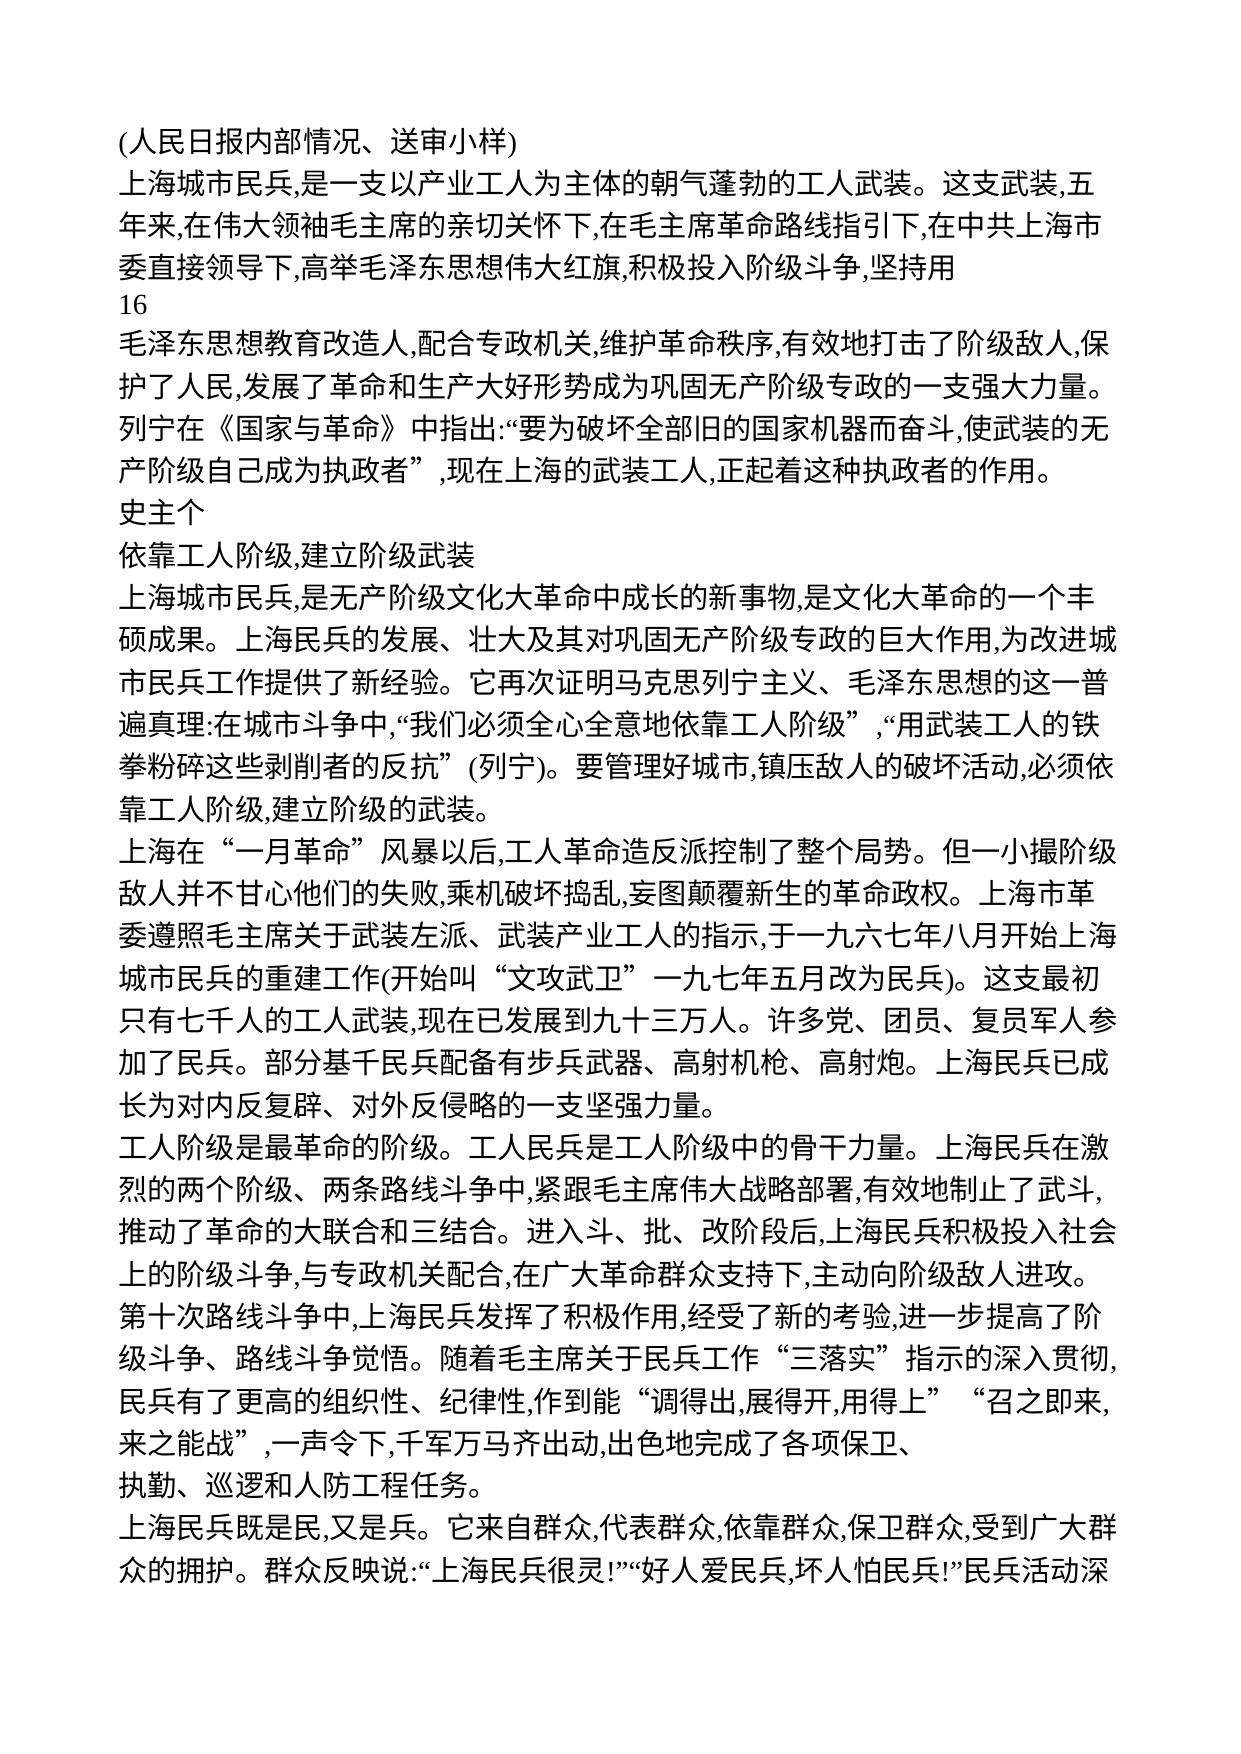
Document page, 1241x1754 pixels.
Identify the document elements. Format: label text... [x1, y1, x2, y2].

text 工人阶级是最革命的阶级。工人民兵是工人阶级中的骨干力量。上海民兵在激烈的两个阶级、两条路线斗争中,紧跟毛主席伟大战略部署,有效地制止了武斗,推动了革命的大联合和三结合。进入斗、批、改阶段后,上海民兵积极投入社会上的阶级斗争,与专政机关配合,在广大革命群众支持下,主动向阶级敌人进攻。第十次路线斗争中,上海民兵发挥了积极作用,经受了新的考验,进一步提高了阶级斗争、路线斗争觉悟。随着毛主席关于民兵工作“三落实”指示的深入贯彻,民兵有了更高的组织性、纪律性,作到能“调得出,展得开,用得上”“召之即来,来之能战”,一声令下,千军万马齐出动,出色地完成了各项保卫、 [118, 1124, 1122, 1463]
text 16 [118, 287, 1122, 321]
text 依靠工人阶级,建立阶级武装 [118, 532, 1122, 574]
text 毛泽东思想教育改造人,配合专政机关,维护革命秩序,有效地打击了阶级敌人,保护了人民,发展了革命和生产大好形势成为巩固无产阶级专政的一支强大力量。 [118, 321, 1122, 405]
text 上海城市民兵,是无产阶级文化大革命中成长的新事物,是文化大革命的一个丰硕成果。上海民兵的发展、壮大及其对巩固无产阶级专政的巨大作用,为改进城市民兵工作提供了新经验。它再次证明马克思列宁主义、毛泽东思想的这一普遍真理:在城市斗争中,“我们必须全心全意地依靠工人阶级”,“用武装工人的铁拳粉碎这些剥削者的反抗”(列宁)。要管理好城市,镇压敌人的破坏活动,必须依靠工人阶级,建立阶级的武装。 [118, 574, 1122, 828]
text 上海城市民兵,是一支以产业工人为主体的朝气蓬勃的工人武装。这支武装,五年来,在伟大领袖毛主席的亲切关怀下,在毛主席革命路线指引下,在中共上海市委直接领导下,高举毛泽东思想伟大红旗,积极投入阶级斗争,坚持用 [118, 160, 1122, 287]
text 上海民兵既是民,又是兵。它来自群众,代表群众,依靠群众,保卫群众,受到广大群众的拥护。群众反映说:“上海民兵很灵!”“好人爱民兵,坏人怕民兵!”民兵活动深 [118, 1505, 1122, 1589]
text (人民日报内部情况、送审小样) [118, 118, 1122, 160]
text 史主个 [118, 490, 1122, 532]
text 上海在“一月革命”风暴以后,工人革命造反派控制了整个局势。但一小撮阶级敌人并不甘心他们的失败,乘机破坏捣乱,妄图颠覆新生的革命政权。上海市革委遵照毛主席关于武装左派、武装产业工人的指示,于一九六七年八月开始上海城市民兵的重建工作(开始叫“文攻武卫”一九七年五月改为民兵)。这支最初只有七千人的工人武装,现在已发展到九十三万人。许多党、团员、复员军人参加了民兵。部分基千民兵配备有步兵武器、高射机枪、高射炮。上海民兵已成长为对内反复辟、对外反侵略的一支坚强力量。 [118, 828, 1122, 1124]
text 列宁在《国家与革命》中指出:“要为破坏全部旧的国家机器而奋斗,使武装的无产阶级自己成为执政者”,现在上海的武装工人,正起着这种执政者的作用。 [118, 405, 1122, 490]
text 执勤、巡逻和人防工程任务。 [118, 1463, 1122, 1505]
